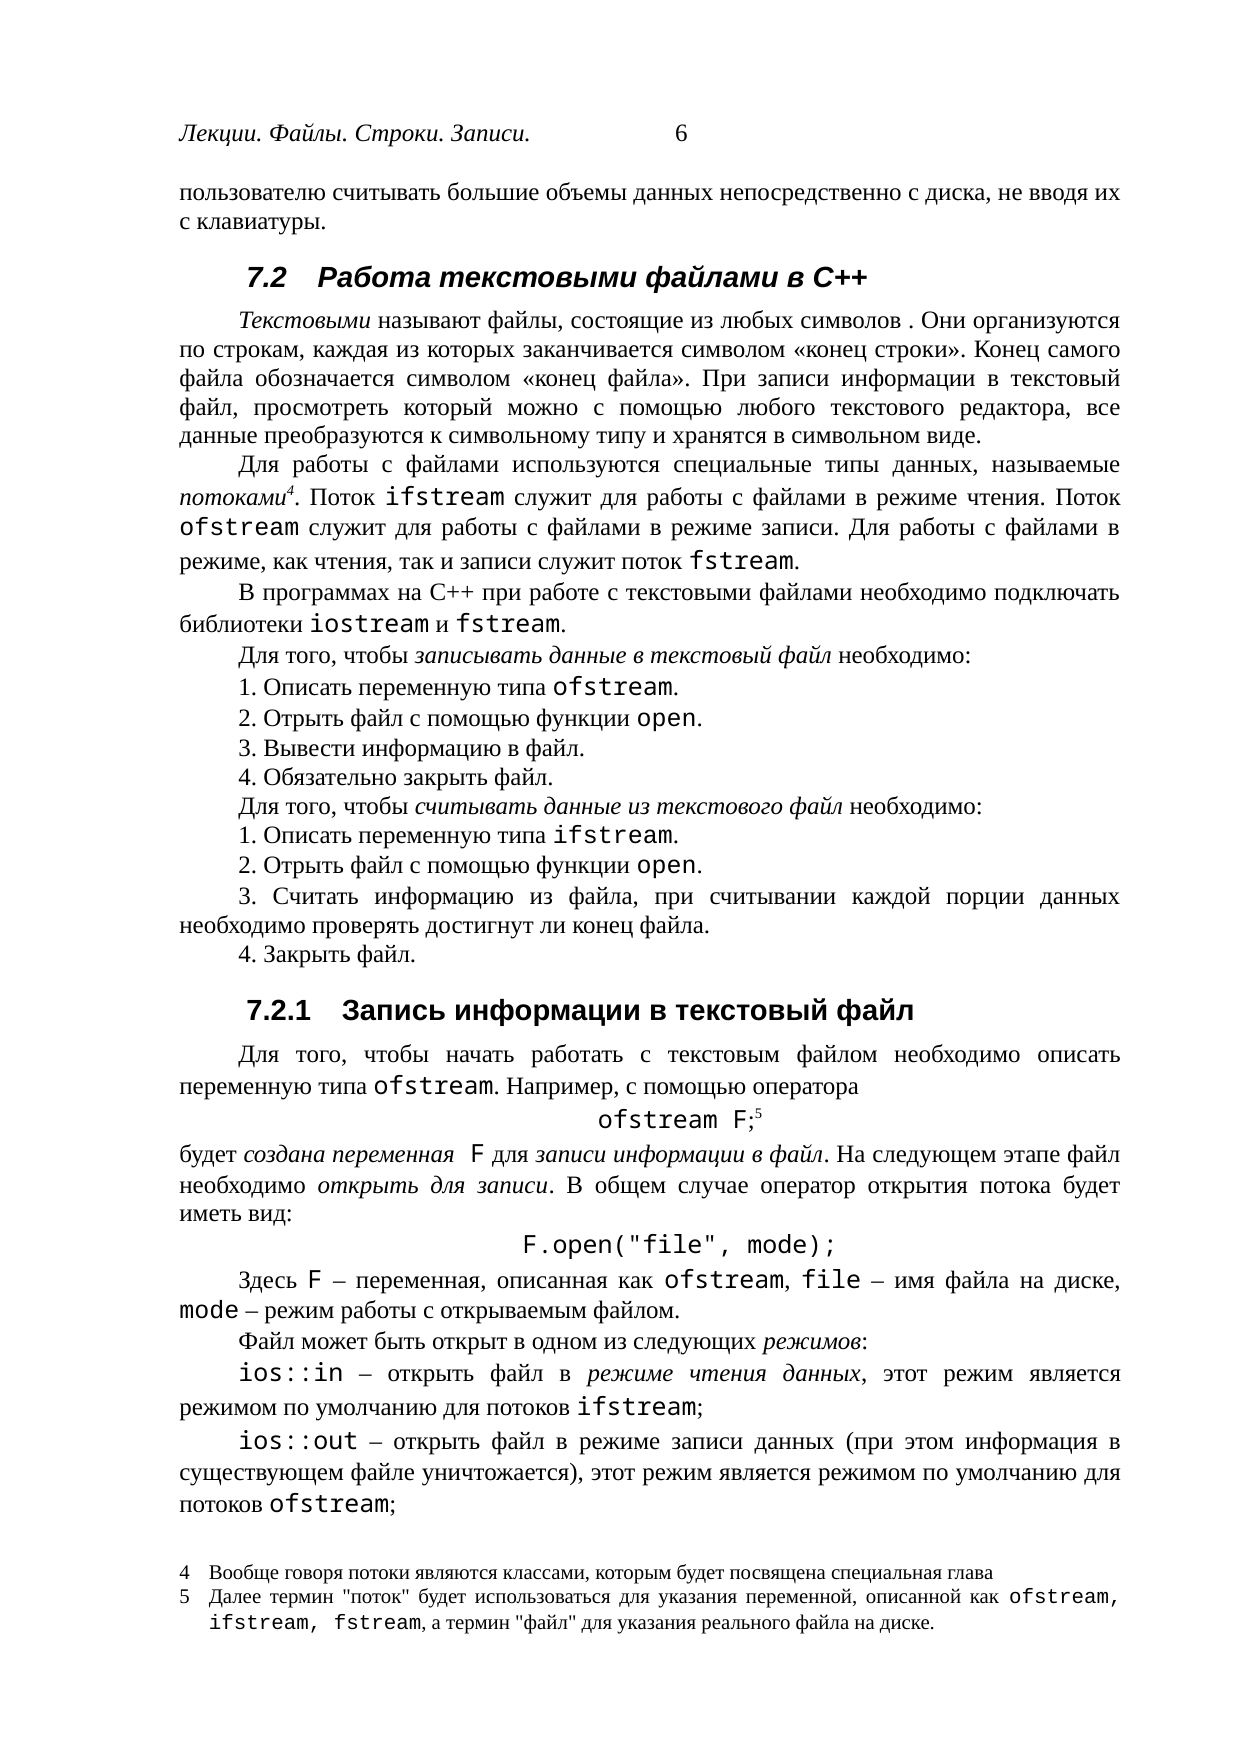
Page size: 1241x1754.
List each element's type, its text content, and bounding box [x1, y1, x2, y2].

text 4. Закрыть файл. [179, 939, 1121, 968]
text 3. Вывести информацию в файл. [179, 733, 1121, 762]
text 2. Отрыть файл с помощью функции open. [179, 703, 1121, 733]
text ios::in – открыть файл в режиме чтения данных, этот режим является режимом по умолчанию для потоков ifstream; [179, 1355, 1121, 1423]
text 2. Отрыть файл с помощью функции open. [179, 851, 1121, 881]
subtitle Запись информации в текстовый файл [179, 993, 1121, 1026]
text будет создана переменная F для записи информации в файл. На следующем этапе файл необходимо открыть для записи. В общем случае оператор открытия потока будет иметь вид: [179, 1136, 1121, 1227]
text 1. Описать переменную типа ifstream. [179, 820, 1121, 851]
text Для того, чтобы записывать данные в текстовый файл необходимо: [179, 640, 1121, 669]
text ofstream F; [179, 1102, 1121, 1136]
text Здесь F – переменная, описанная как ofstream, file – имя файла на диске, mode – режим работы с открываемым файлом. [179, 1261, 1121, 1326]
text Для того, чтобы начать работать с текстовым файлом необходимо описать переменную типа ofstream. Например, с помощью оператора [179, 1039, 1121, 1102]
subtitle Работа текстовыми файлами в C++ [179, 259, 1121, 293]
text Для работы с файлами используются специальные типы данных, называемые потоками. Поток ifstream служит для работы с файлами в режиме чтения. Поток ofstream служит для работы с файлами в режиме записи. Для работы с файлами в режиме, как чтения, так и записи служит поток fstream. [179, 449, 1121, 577]
text В программах на C++ при работе с текстовыми файлами необходимо подключать библиотеки iostream и fstream. [179, 577, 1121, 640]
text Далее термин "поток" будет использоваться для указания переменной, описанной как ofstream, ifstream, fstream, а термин "файл" для указания реального файла на диске. [179, 1584, 1121, 1636]
text Файл может быть открыт в одном из следующих режимов: [179, 1326, 1121, 1355]
text Вообще говоря потоки являются классами, которым будет посвящена специальная глава [179, 1560, 1121, 1584]
text F.open("file", mode); [179, 1227, 1121, 1261]
text 1. Описать переменную типа ofstream. [179, 669, 1121, 703]
text пользователю считывать большие объемы данных непосредственно с диска, не вводя их с клавиатуры. [179, 177, 1121, 234]
text ios::out – открыть файл в режиме записи данных (при этом информация в существующем файле уничтожается), этот режим является режимом по умолчанию для потоков ofstream; [179, 1423, 1121, 1520]
text Текстовыми называют файлы, состоящие из любых символов . Они организуются по строкам, каждая из которых заканчивается символом «конец строки». Конец самого файла обозначается символом «конец файла». При записи информации в текстовый файл, просмотреть который можно с помощью любого текстового редактора, все данные преобразуются к символьному типу и хранятся в символьном виде. [179, 306, 1121, 449]
text 4. Обязательно закрыть файл. [179, 762, 1121, 791]
text 3. Считать информацию из файла, при считывании каждой порции данных необходимо проверять достигнут ли конец файла. [179, 881, 1121, 939]
text Для того, чтобы считывать данные из текстового файл необходимо: [179, 791, 1121, 820]
